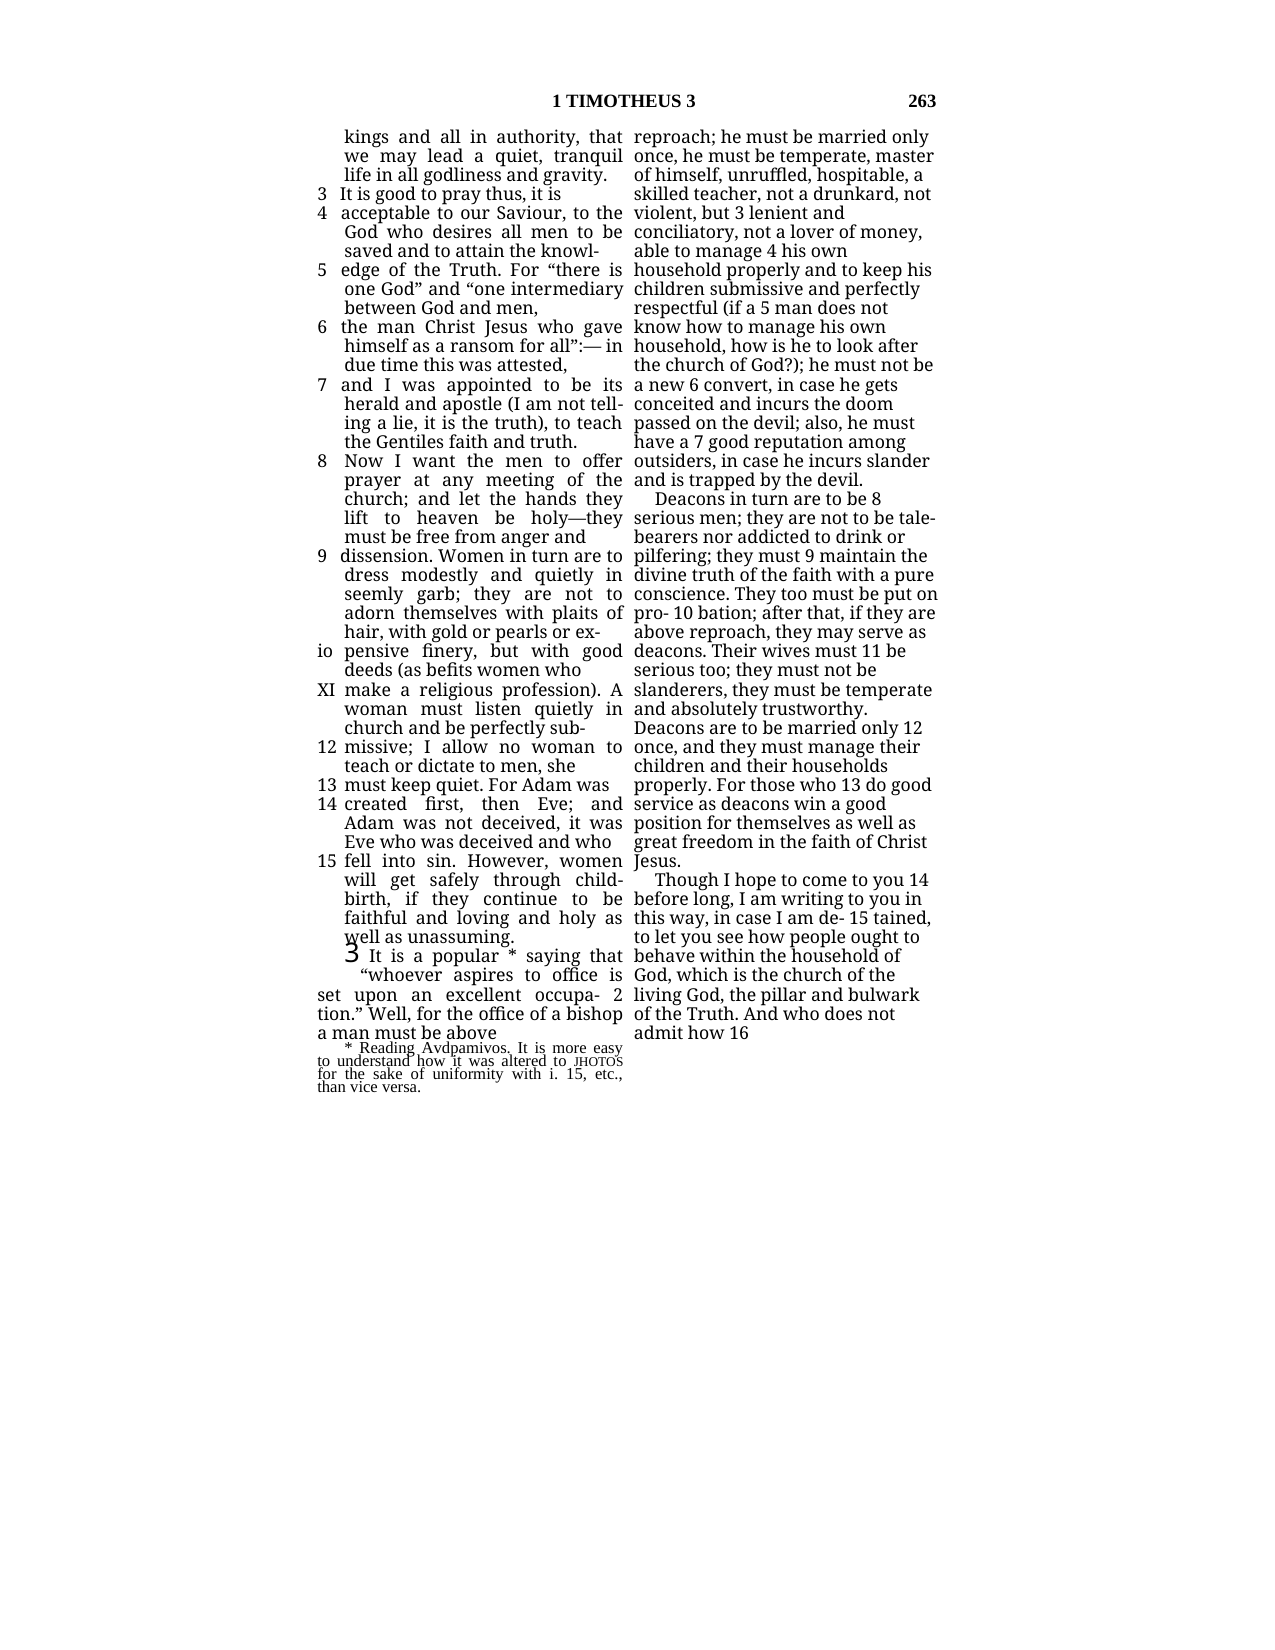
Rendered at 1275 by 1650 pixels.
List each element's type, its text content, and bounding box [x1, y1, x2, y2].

text Though I hope to come to you 14 before long, I am writing to you in this way, in case I am de- 15 tained, to let you see how people ought to behave within the household of God, which is the church of the living God, the pillar and bulwark of the Truth. And who does not admit how 16 [634, 871, 940, 1043]
list acceptable to our Saviour, to the God who desires all men to be saved and to attain the knowl- [317, 204, 623, 261]
text Deacons in turn are to be 8 serious men; they are not to be tale-bearers nor addicted to drink or pilfering; they must 9 maintain the divine truth of the faith with a pure conscience. They too must be put on pro- 10 bation; after that, if they are above reproach, they may serve as deacons. Their wives must 11 be serious too; they must not be slanderers, they must be temper­ate and absolutely trustworthy. Deacons are to be married only 12 once, and they must manage their children and their house­holds properly. For those who 13 do good service as deacons win a good position for themselves as well as great freedom in the faith of Christ Jesus. [634, 490, 940, 871]
text reproach; he must be married only once, he must be temperate, master of himself, unruffled, hospitable, a skilled teacher, not a drunkard, not violent, but 3 lenient and conciliatory, not a lover of money, able to manage 4 his own household properly and to keep his children submissive and perfectly respectful (if a 5 man does not know how to man­age his own household, how is he to look after the church of God?); he must not be a new 6 convert, in case he gets conceited and incurs the doom passed on the devil; also, he must have a 7 good reputation among outsid­ers, in case he incurs slander and is trapped by the devil. [634, 128, 940, 490]
text kings and all in authority, that we may lead a quiet, tranquil life in all godliness and gravity. [344, 128, 623, 185]
list the man Christ Jesus who gave himself as a ransom for all”:— in due time this was attested, [317, 318, 623, 376]
text 3 It is a popular * saying that “whoever aspires to office is set upon an excellent occupa- 2 tion.” Well, for the office of a bishop a man must be above [317, 948, 623, 1043]
list edge of the Truth. For “there is one God” and “one inter­mediary between God and men, [317, 261, 623, 318]
text XI make a religious profession). A woman must listen quietly in church and be perfectly sub- [317, 681, 623, 738]
list must keep quiet. For Adam was [317, 776, 623, 795]
list dissension. Women in turn are to dress modestly and quietly in seemly garb; they are not to adorn themselves with plaits of hair, with gold or pearls or ex- [317, 547, 623, 643]
list missive; I allow no woman to teach or dictate to men, she [317, 738, 623, 776]
text io pensive finery, but with good deeds (as befits women who [317, 643, 623, 681]
list and I was appointed to be its herald and apostle (I am not tell­ing a lie, it is the truth), to teach the Gentiles faith and truth. [317, 376, 623, 452]
list fell into sin. However, women will get safely through child­birth, if they continue to be faithful and loving and holy as well as unassuming. [317, 852, 623, 948]
text * Reading Avdpamivos. It is more easy to understand how it was altered to jhotos for the sake of uniformity with i. 15, etc., than vice versa. [317, 1043, 623, 1095]
list It is good to pray thus, it is [317, 185, 623, 204]
list Now I want the men to offer prayer at any meeting of the church; and let the hands they lift to heaven be holy—they must be free from anger and [317, 452, 623, 547]
list created first, then Eve; and Adam was not deceived, it was Eve who was deceived and who [317, 795, 623, 852]
